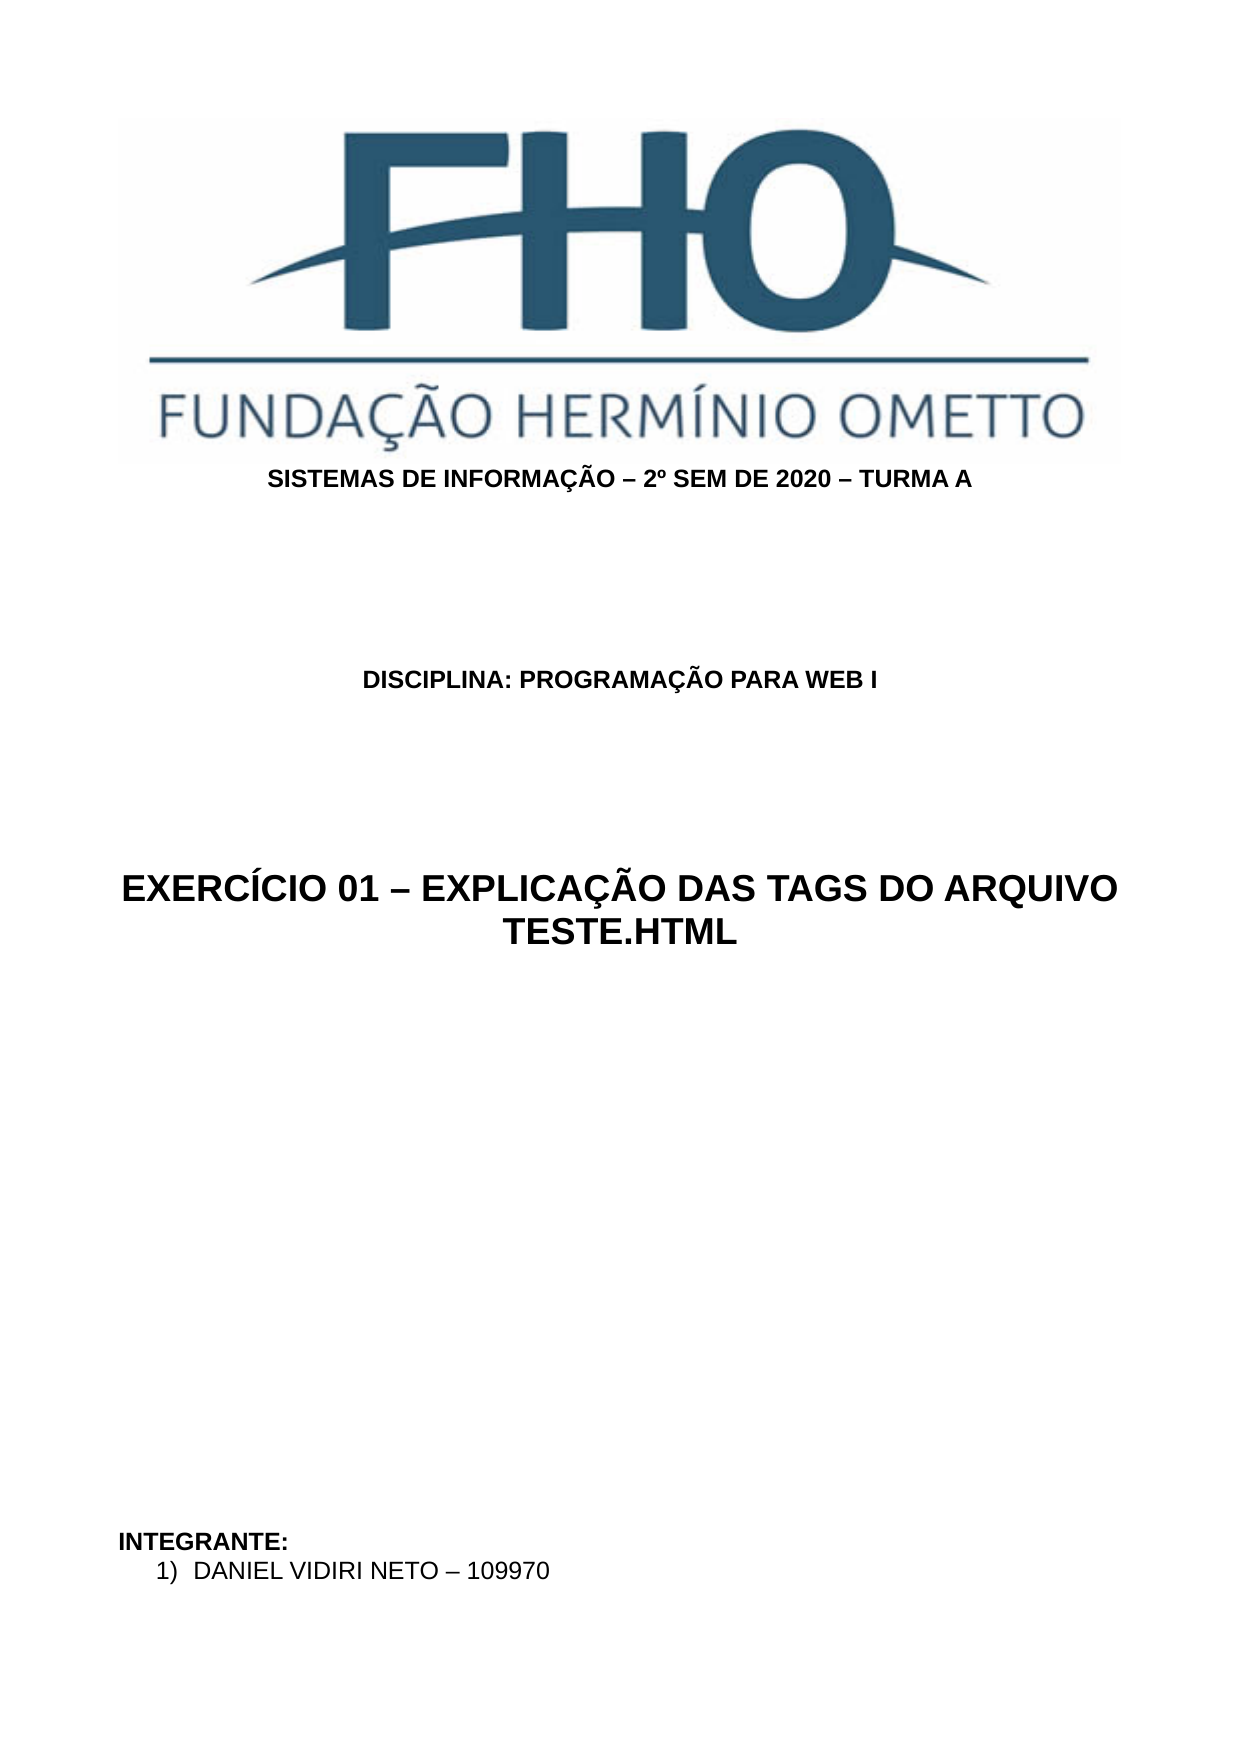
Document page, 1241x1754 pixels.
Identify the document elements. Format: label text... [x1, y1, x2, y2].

text EXERCÍCIO 01 – EXPLICAÇÃO DAS TAGS DO ARQUIVO TESTE.HTML [118, 866, 1122, 952]
text INTEGRANTE: [118, 1527, 1122, 1556]
text SISTEMAS DE INFORMAÇÃO – 2º SEM DE 2020 – TURMA A [118, 464, 1122, 492]
text DISCIPLINA: PROGRAMAÇÃO PARA WEB I [118, 665, 1122, 694]
picture [118, 118, 1121, 464]
list DANIEL VIDIRI NETO – 109970 [156, 1556, 1122, 1585]
